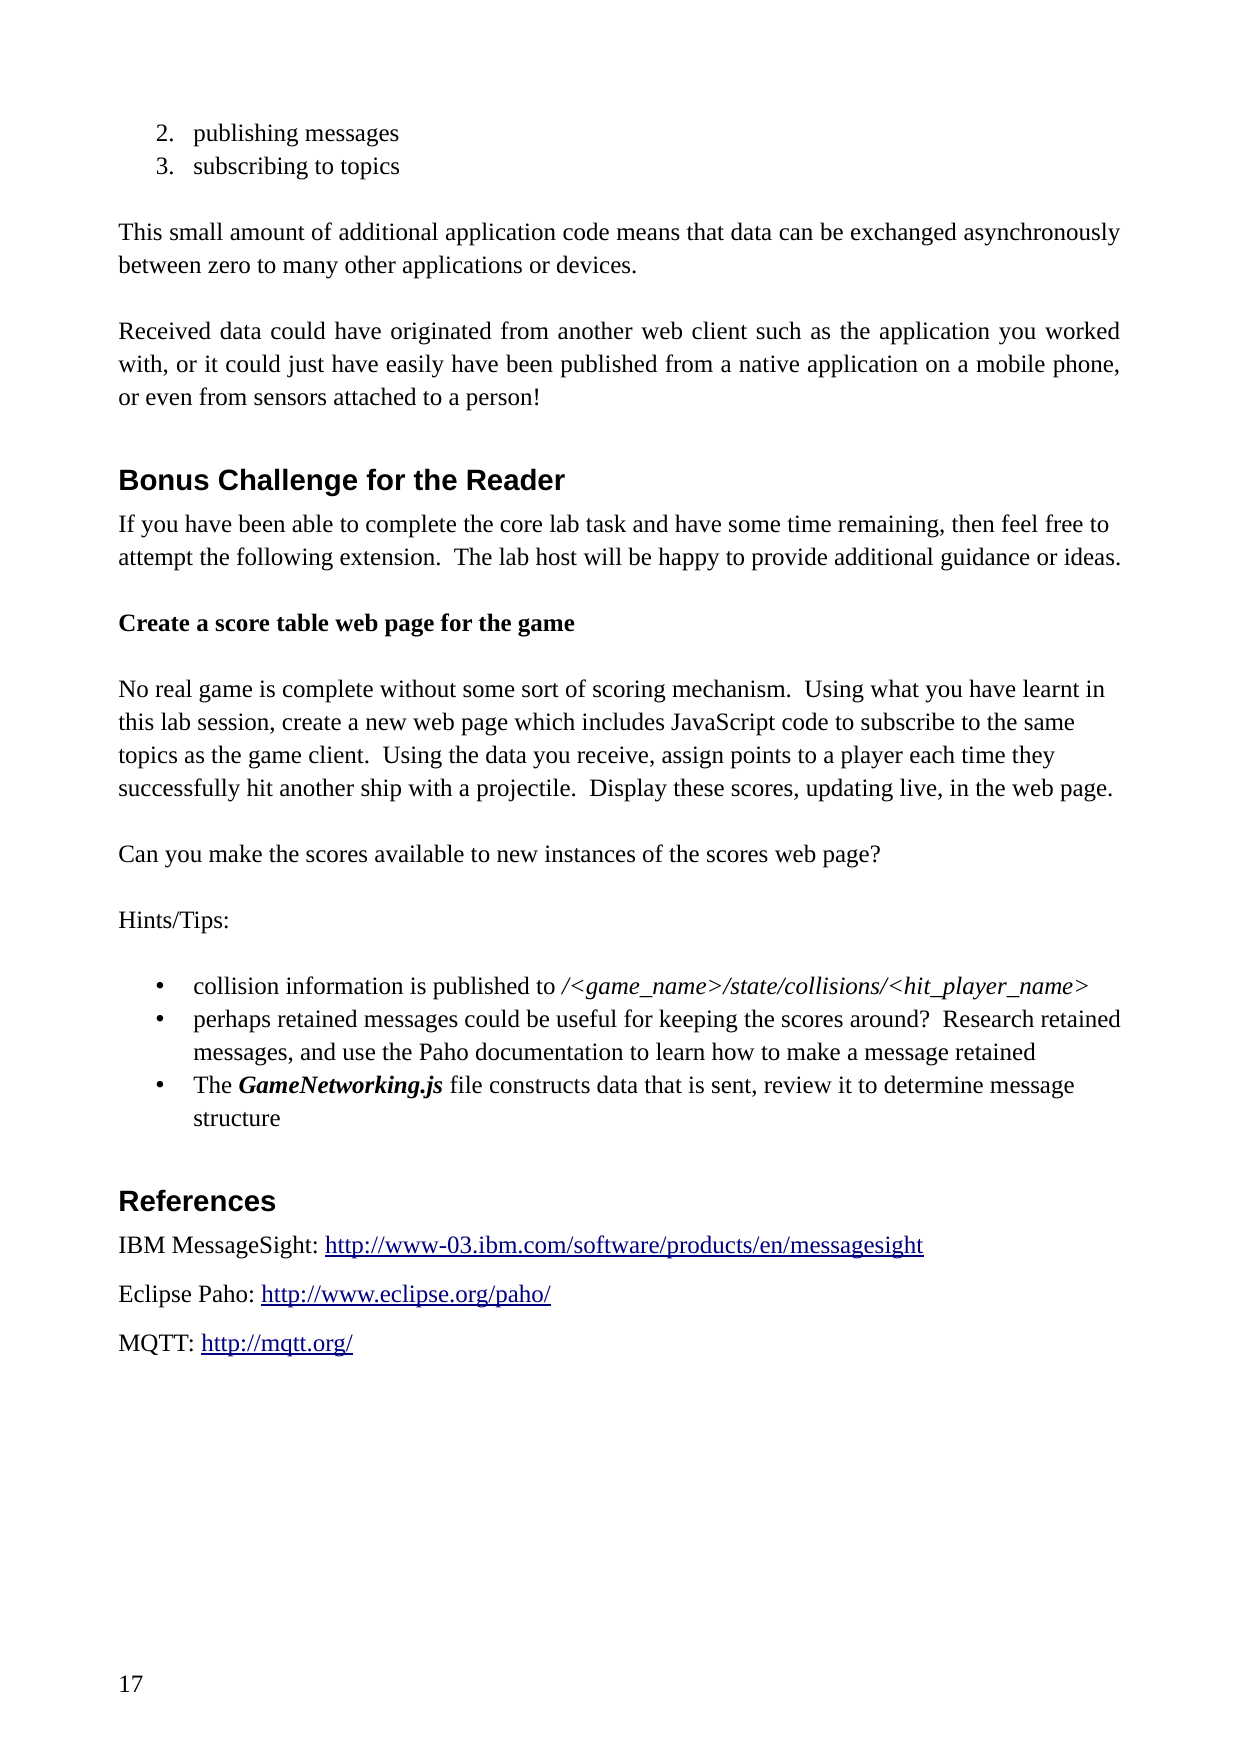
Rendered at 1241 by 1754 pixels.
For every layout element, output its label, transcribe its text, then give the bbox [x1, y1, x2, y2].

text Hints/Tips: [118, 905, 1122, 934]
text If you have been able to complete the core lab task and have some time remaining, then feel free to attempt the following extension. The lab host will be happy to provide additional guidance or ideas. [118, 509, 1122, 571]
text Create a score table web page for the game [118, 608, 1122, 637]
list perhaps retained messages could be useful for keeping the scores around? Research retained messages, and use the Paho documentation to learn how to make a message retained [156, 1004, 1122, 1066]
list collision information is published to /<game_name>/state/collisions/<hit_player_name> [156, 971, 1122, 1000]
text This small amount of additional application code means that data can be exchanged asynchronously between zero to many other applications or devices. [118, 217, 1122, 279]
text MQTT: http://mqtt.org/ [118, 1328, 1122, 1357]
text Received data could have originated from another web client such as the application you worked with, or it could just have easily have been published from a native application on a mobile phone, or even from sensors attached to a person! [118, 316, 1122, 411]
list subscribing to topics [156, 151, 1122, 180]
subtitle Bonus Challenge for the Reader [118, 463, 1122, 497]
text Can you make the scores available to new instances of the scores web page? [118, 839, 1122, 868]
text No real game is complete without some sort of scoring mechanism. Using what you have learnt in this lab session, create a new web page which includes JavaScript code to subscribe to the same topics as the game client. Using the data you receive, assign points to a player each time they successfully hit another ship with a projectile. Display these scores, updating live, in the web page. [118, 674, 1122, 802]
text Eclipse Paho: http://www.eclipse.org/paho/ [118, 1279, 1122, 1308]
text IBM MessageSight: http://www-03.ibm.com/software/products/en/messagesight [118, 1230, 1122, 1259]
list The GameNetworking.js file constructs data that is sent, review it to determine message structure [156, 1071, 1122, 1132]
list publishing messages [156, 118, 1122, 147]
subtitle References [118, 1184, 1122, 1218]
